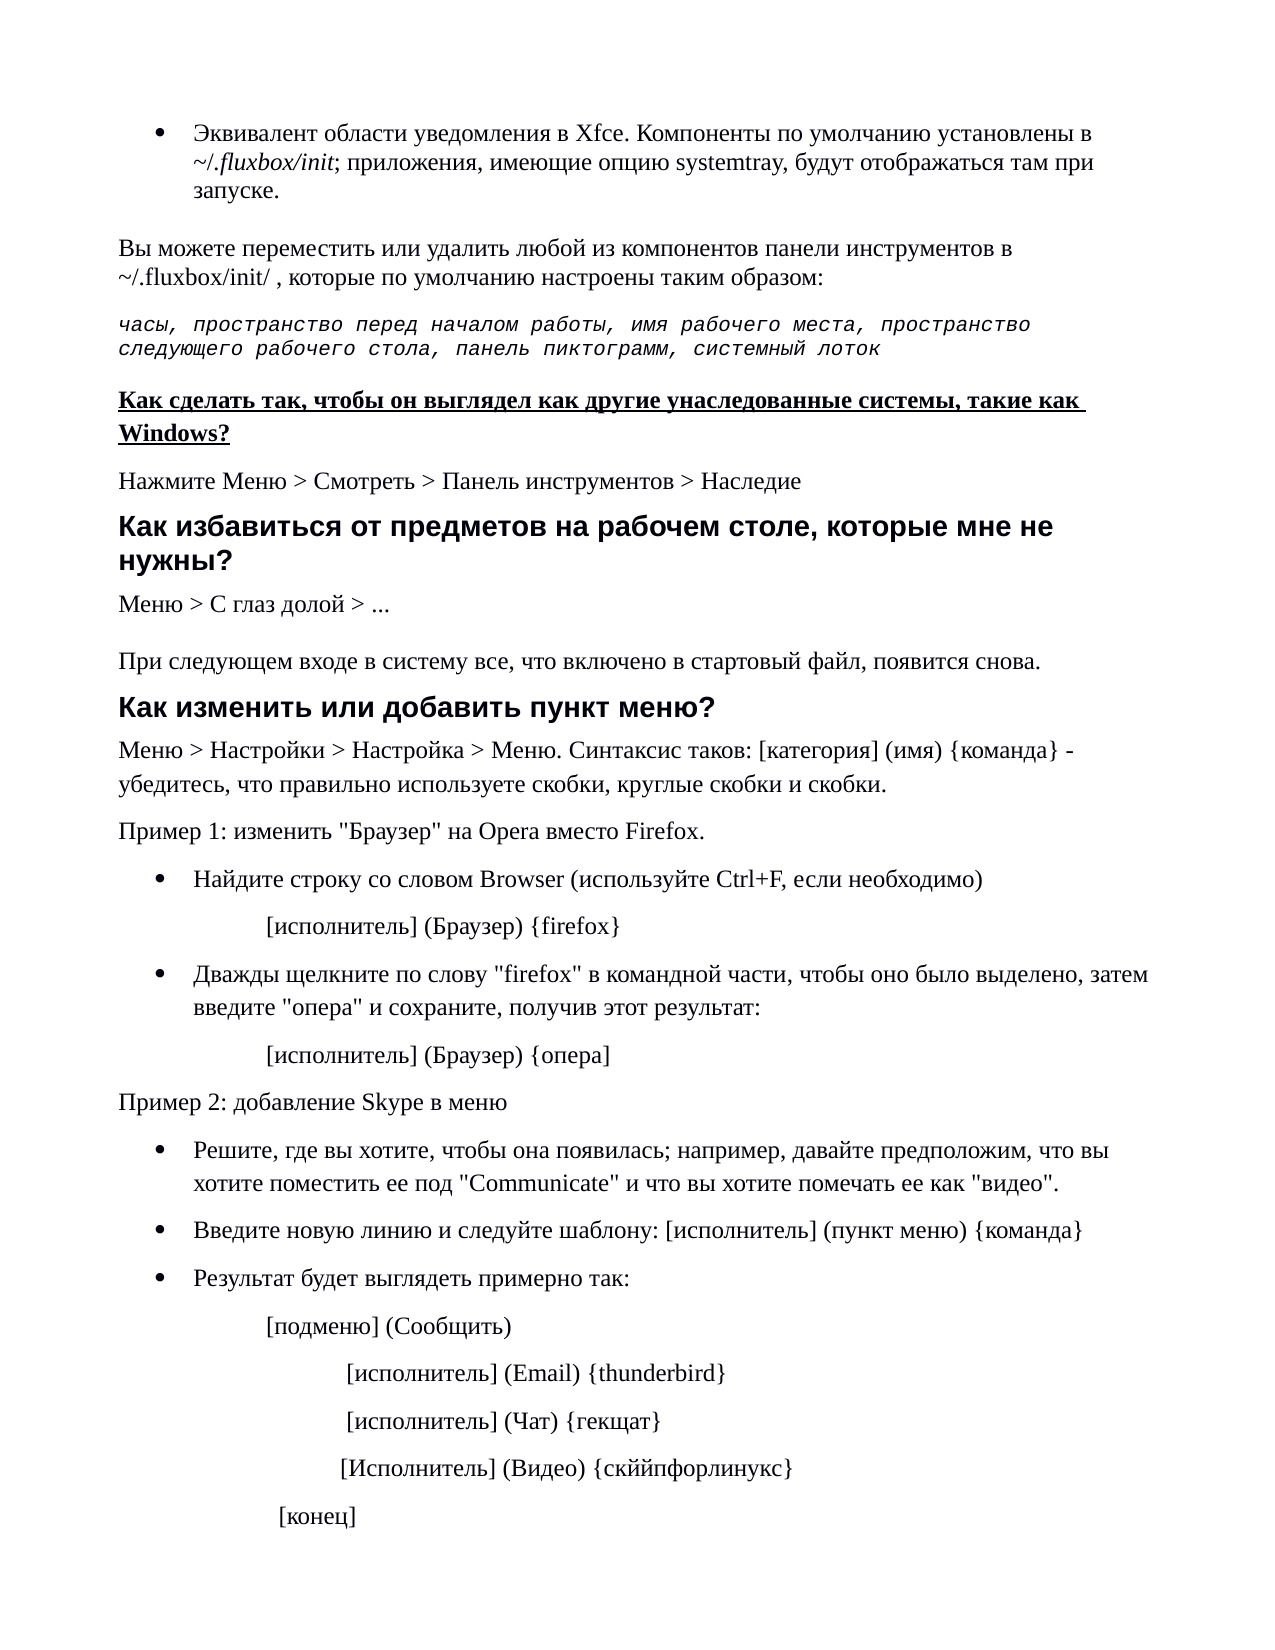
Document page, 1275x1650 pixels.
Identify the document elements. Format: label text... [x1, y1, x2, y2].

subtitle Как избавиться от предметов на рабочем столе, которые мне не нужны? [118, 509, 1157, 576]
text Пример 2: добавление Skype в меню [118, 1087, 1157, 1116]
list Результат будет выглядеть примерно так: [156, 1263, 1157, 1292]
list Решите, где вы хотите, чтобы она появилась; например, давайте предположим, что вы хотите поместить ее под "Communicate" и что вы хотите помечать ее как "видео". [156, 1135, 1157, 1197]
text [исполнитель] (Чат) {гекщат} [118, 1406, 1157, 1435]
text Меню > Настройки > Настройка > Меню. Синтаксис таков: [категория] (имя) {команда} - убедитесь, что правильно используете скобки, круглые скобки и скобки. [118, 736, 1157, 797]
text Пример 1: изменить "Браузер" на Opera вместо Firefox. [118, 816, 1157, 845]
subtitle Как изменить или добавить пункт меню? [118, 689, 1157, 723]
list Эквивалент области уведомления в Xfce. Компоненты по умолчанию установлены в ~/.fluxbox/init; приложения, имеющие опцию systemtray, будут отображаться там при запуске. [156, 118, 1157, 204]
text Меню > С глаз долой > ... [118, 589, 1157, 617]
text [исполнитель] (Браузер) {опера] [118, 1040, 1157, 1068]
list Дважды щелкните по слову "firefox" в командной части, чтобы оно было выделено, затем введите "опера" и сохраните, получив этот результат: [156, 959, 1157, 1021]
text часы, пространство перед началом работы, имя рабочего места, пространство следующего рабочего стола, панель пиктограмм, системный лоток [118, 314, 1157, 362]
list Найдите строку со словом Browser (используйте Ctrl+F, если необходимо) [156, 864, 1157, 893]
text [конец] [118, 1501, 1157, 1530]
text [исполнитель] (Браузер) {firefox} [118, 911, 1157, 940]
text Как сделать так, чтобы он выглядел как другие унаследованные системы, такие как Windows? [118, 385, 1157, 447]
text При следующем входе в систему все, что включено в стартовый файл, появится снова. [118, 646, 1157, 675]
text [исполнитель] (Email) {thunderbird} [118, 1358, 1157, 1387]
list Введите новую линию и следуйте шаблону: [исполнитель] (пункт меню) {команда} [156, 1216, 1157, 1244]
text Нажмите Меню > Смотреть > Панель инструментов > Наследие [118, 466, 1157, 494]
text Вы можете переместить или удалить любой из компонентов панели инструментов в ~/.fluxbox/init/ , которые по умолчанию настроены таким образом: [118, 233, 1157, 291]
text [Исполнитель] (Видео) {скййпфорлинукс} [118, 1453, 1157, 1482]
text [подменю] (Сообщить) [118, 1311, 1157, 1339]
